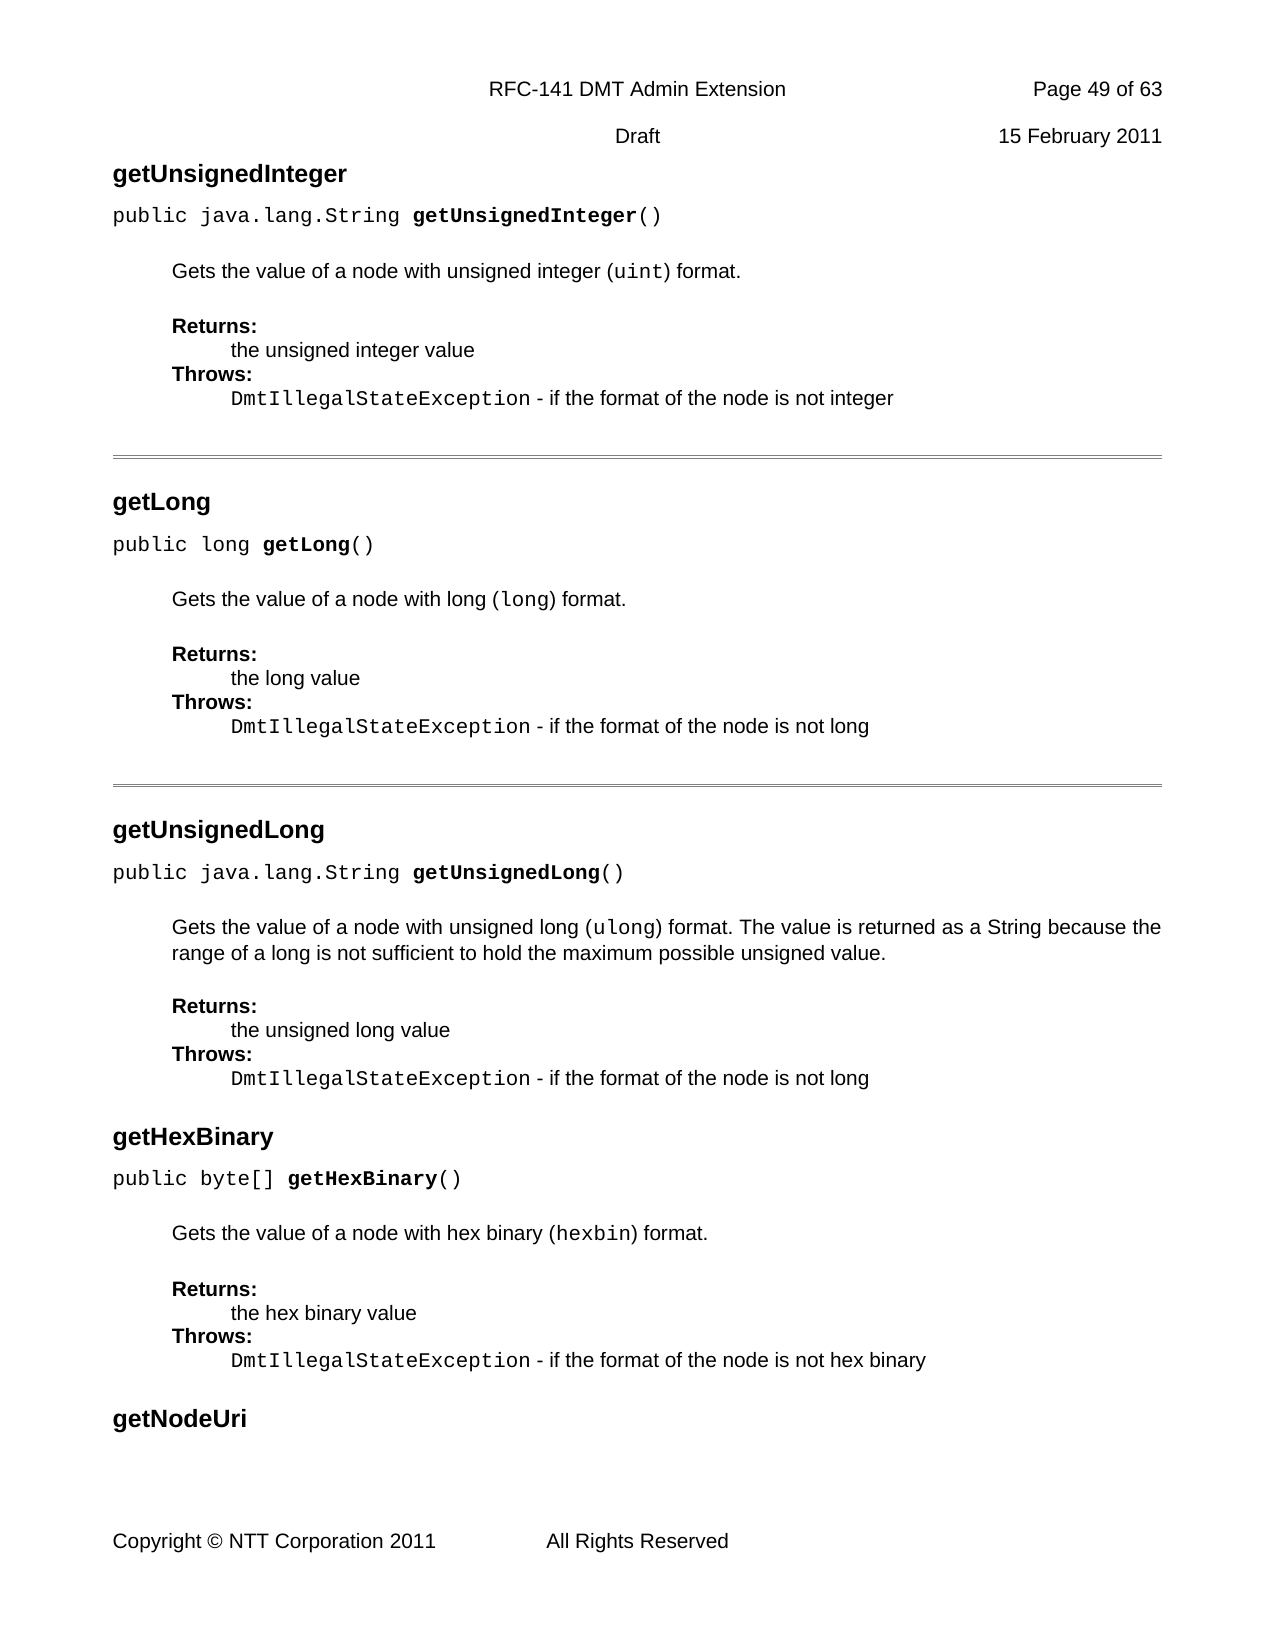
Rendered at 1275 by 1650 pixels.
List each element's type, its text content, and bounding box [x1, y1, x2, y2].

subtitle Returns: [172, 314, 1162, 338]
text getUnsignedInteger [112, 159, 1162, 188]
subtitle Throws: [172, 690, 1162, 714]
list Gets the value of a node with unsigned long (ulong) format. The value is returned as a String because the range of a long is not sufficient to hold the maximum possible unsigned value. [172, 915, 1162, 965]
list Gets the value of a node with hex binary (hexbin) format. [172, 1221, 1162, 1247]
list the unsigned integer value [231, 338, 1162, 362]
subtitle Returns: [172, 1276, 1162, 1300]
subtitle Returns: [172, 642, 1162, 666]
text getHexBinary [112, 1121, 1162, 1150]
list the unsigned long value [231, 1018, 1162, 1042]
list Gets the value of a node with long (long) format. [172, 587, 1162, 613]
subtitle Throws: [172, 362, 1162, 386]
text public java.lang.String getUnsignedLong() [112, 862, 1162, 886]
text getUnsignedLong [112, 815, 1162, 844]
text public byte[] getHexBinary() [112, 1168, 1162, 1192]
subtitle Throws: [172, 1324, 1162, 1348]
list Gets the value of a node with unsigned integer (uint) format. [172, 258, 1162, 284]
list DmtIllegalStateException - if the format of the node is not hex binary [231, 1348, 1162, 1374]
list the long value [231, 666, 1162, 690]
text public long getLong() [112, 534, 1162, 557]
list the hex binary value [231, 1300, 1162, 1324]
text getNodeUri [112, 1403, 1162, 1432]
text getLong [112, 487, 1162, 516]
list DmtIllegalStateException - if the format of the node is not integer [231, 386, 1162, 412]
text public java.lang.String getUnsignedInteger() [112, 205, 1162, 229]
subtitle Returns: [172, 994, 1162, 1018]
list DmtIllegalStateException - if the format of the node is not long [231, 714, 1162, 740]
list DmtIllegalStateException - if the format of the node is not long [231, 1066, 1162, 1092]
subtitle Throws: [172, 1042, 1162, 1066]
